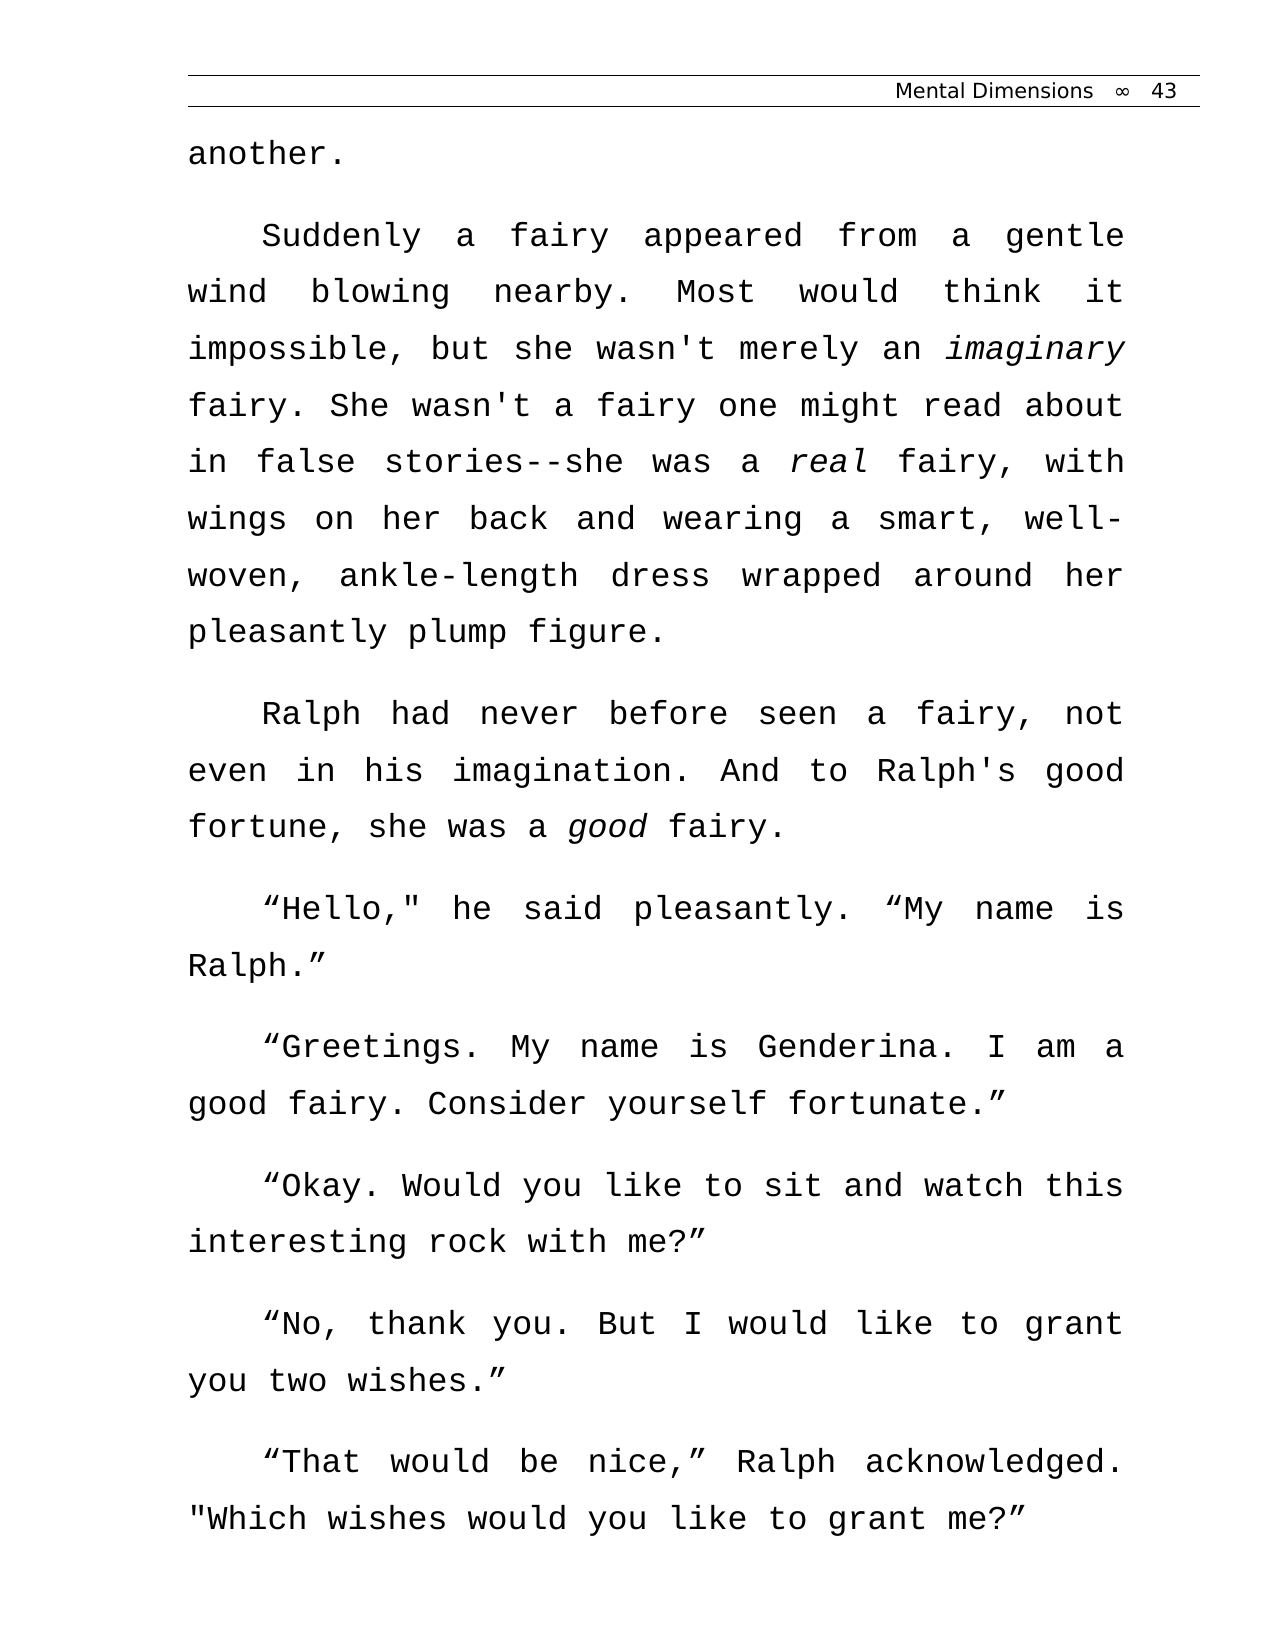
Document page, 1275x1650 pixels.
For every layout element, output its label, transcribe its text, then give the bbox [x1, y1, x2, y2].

text “No, thank you. But I would like to grant you two wishes.” [187, 1307, 1125, 1401]
text another. [187, 137, 1125, 174]
text “That would be nice,” Ralph acknowledged. "Which wishes would you like to grant me?” [187, 1445, 1125, 1539]
text Suddenly a fairy appeared from a gentle wind blowing nearby. Most would think it impossible, but she wasn't merely an imaginary fairy. She wasn't a fairy one might read about in false stories--she was a real fairy, with wings on her back and wearing a smart, well-woven, ankle-length dress wrapped around her pleasantly plump figure. [187, 218, 1125, 653]
text Ralph had never before seen a fairy, not even in his imagination. And to Ralph's good fortune, she was a good fairy. [187, 697, 1125, 848]
text “Greetings. My name is Genderina. I am a good fairy. Consider yourself fortunate.” [187, 1030, 1125, 1124]
text “Hello," he said pleasantly. “My name is Ralph.” [187, 892, 1125, 986]
text “Okay. Would you like to sit and watch this interesting rock with me?” [187, 1168, 1125, 1263]
